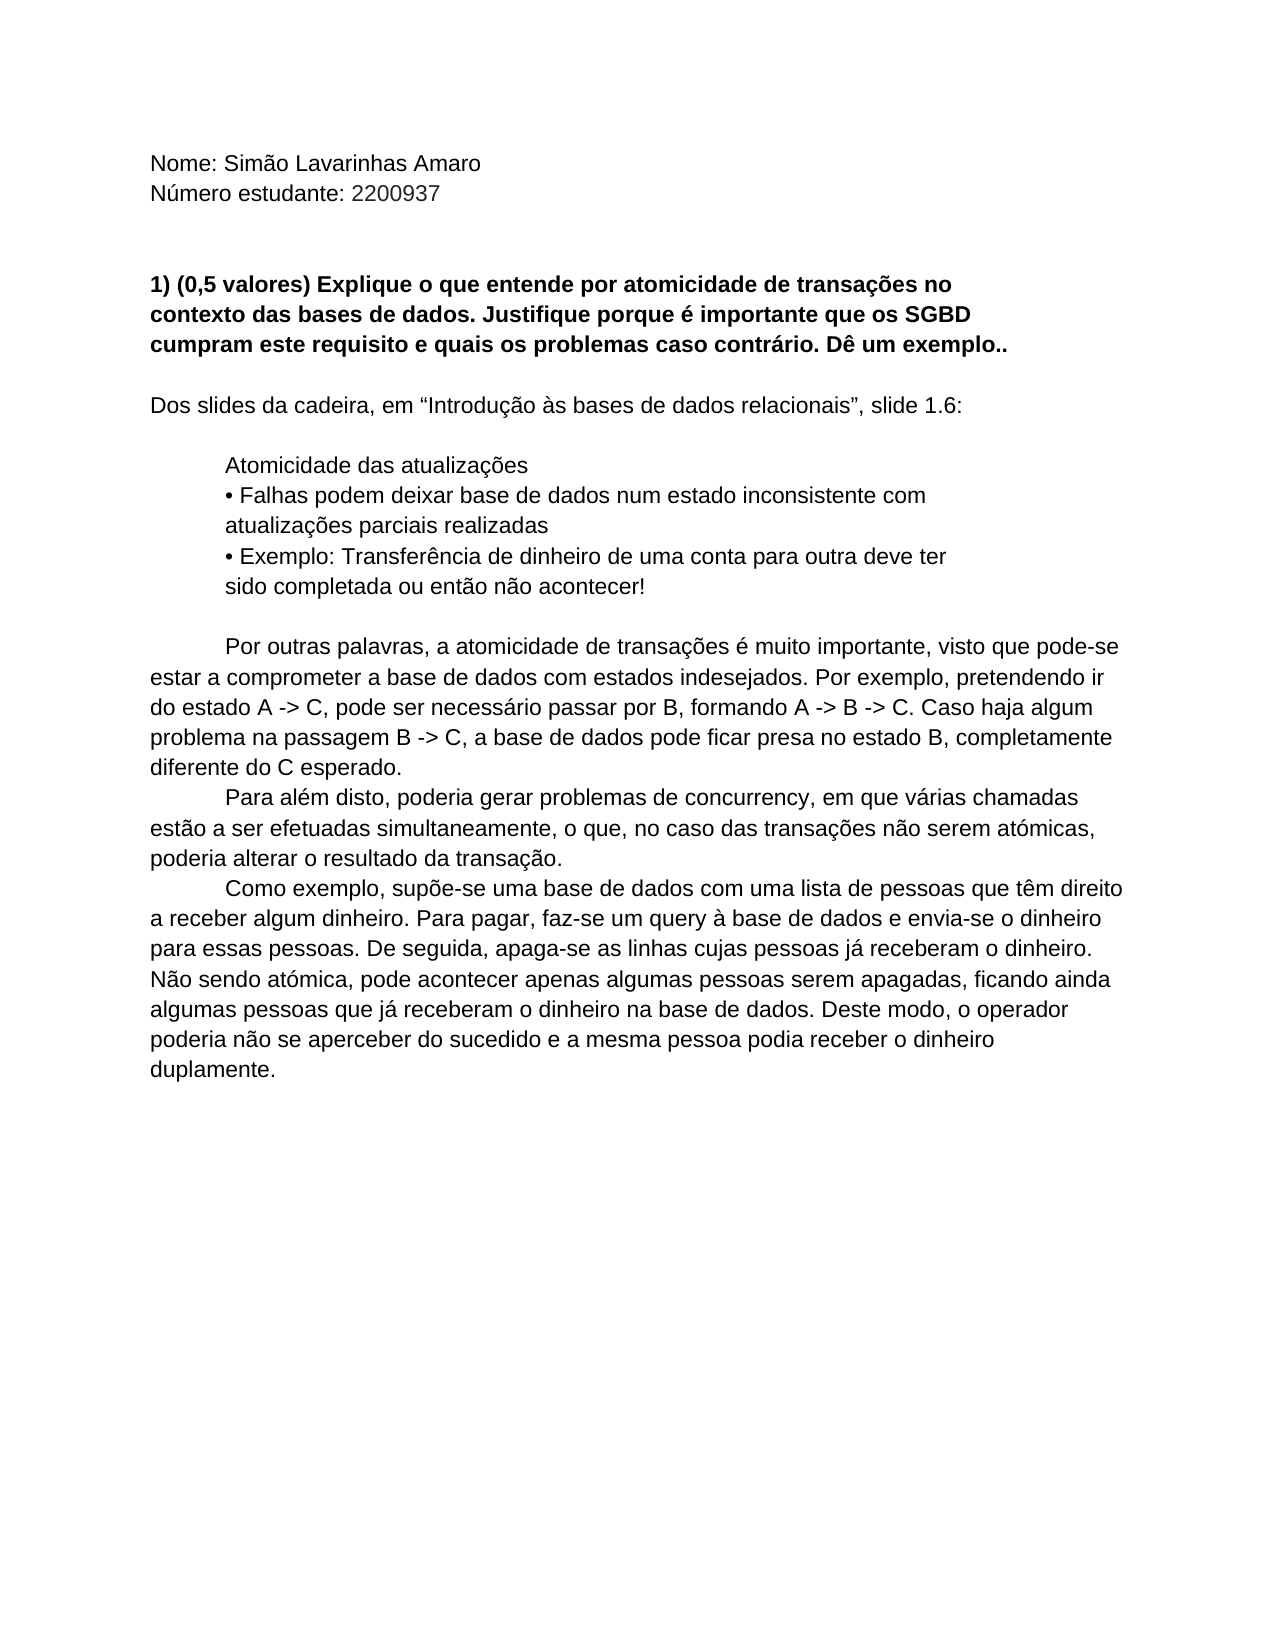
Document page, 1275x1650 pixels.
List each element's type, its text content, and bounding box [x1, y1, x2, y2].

text sido completada ou então não acontecer! [225, 573, 1125, 599]
text cumpram este requisito e quais os problemas caso contrário. Dê um exemplo.. [150, 331, 1125, 358]
text Número estudante: 2200937 [150, 180, 1125, 207]
text • Falhas podem deixar base de dados num estado inconsistente com [225, 482, 1125, 509]
text • Exemplo: Transferência de dinheiro de uma conta para outra deve ter [225, 543, 1125, 569]
text atualizações parciais realizadas [225, 512, 1125, 539]
text Atomicidade das atualizações [225, 452, 1125, 478]
text Para além disto, poderia gerar problemas de concurrency, em que várias chamadas estão a ser efetuadas simultaneamente, o que, no caso das transações não serem atómicas, poderia alterar o resultado da transação. [150, 784, 1125, 871]
text Nome: Simão Lavarinhas Amaro [150, 150, 1125, 176]
text contexto das bases de dados. Justifique porque é importante que os SGBD [150, 301, 1125, 327]
text Como exemplo, supõe-se uma base de dados com uma lista de pessoas que têm direito a receber algum dinheiro. Para pagar, faz-se um query à base de dados e envia-se o dinheiro para essas pessoas. De seguida, apaga-se as linhas cujas pessoas já receberam o dinheiro. Não sendo atómica, pode acontecer apenas algumas pessoas serem apagadas, ficando ainda algumas pessoas que já receberam o dinheiro na base de dados. Deste modo, o operador poderia não se aperceber do sucedido e a mesma pessoa podia receber o dinheiro duplamente. [150, 875, 1125, 1083]
text Por outras palavras, a atomicidade de transações é muito importante, visto que pode-se estar a comprometer a base de dados com estados indesejados. Por exemplo, pretendendo ir do estado A -> C, pode ser necessário passar por B, formando A -> B -> C. Caso haja algum problema na passagem B -> C, a base de dados pode ficar presa no estado B, completamente diferente do C esperado. [150, 633, 1125, 781]
text Dos slides da cadeira, em “Introdução às bases de dados relacionais”, slide 1.6: [150, 392, 1125, 418]
text 1) (0,5 valores) Explique o que entende por atomicidade de transações no [150, 271, 1125, 297]
